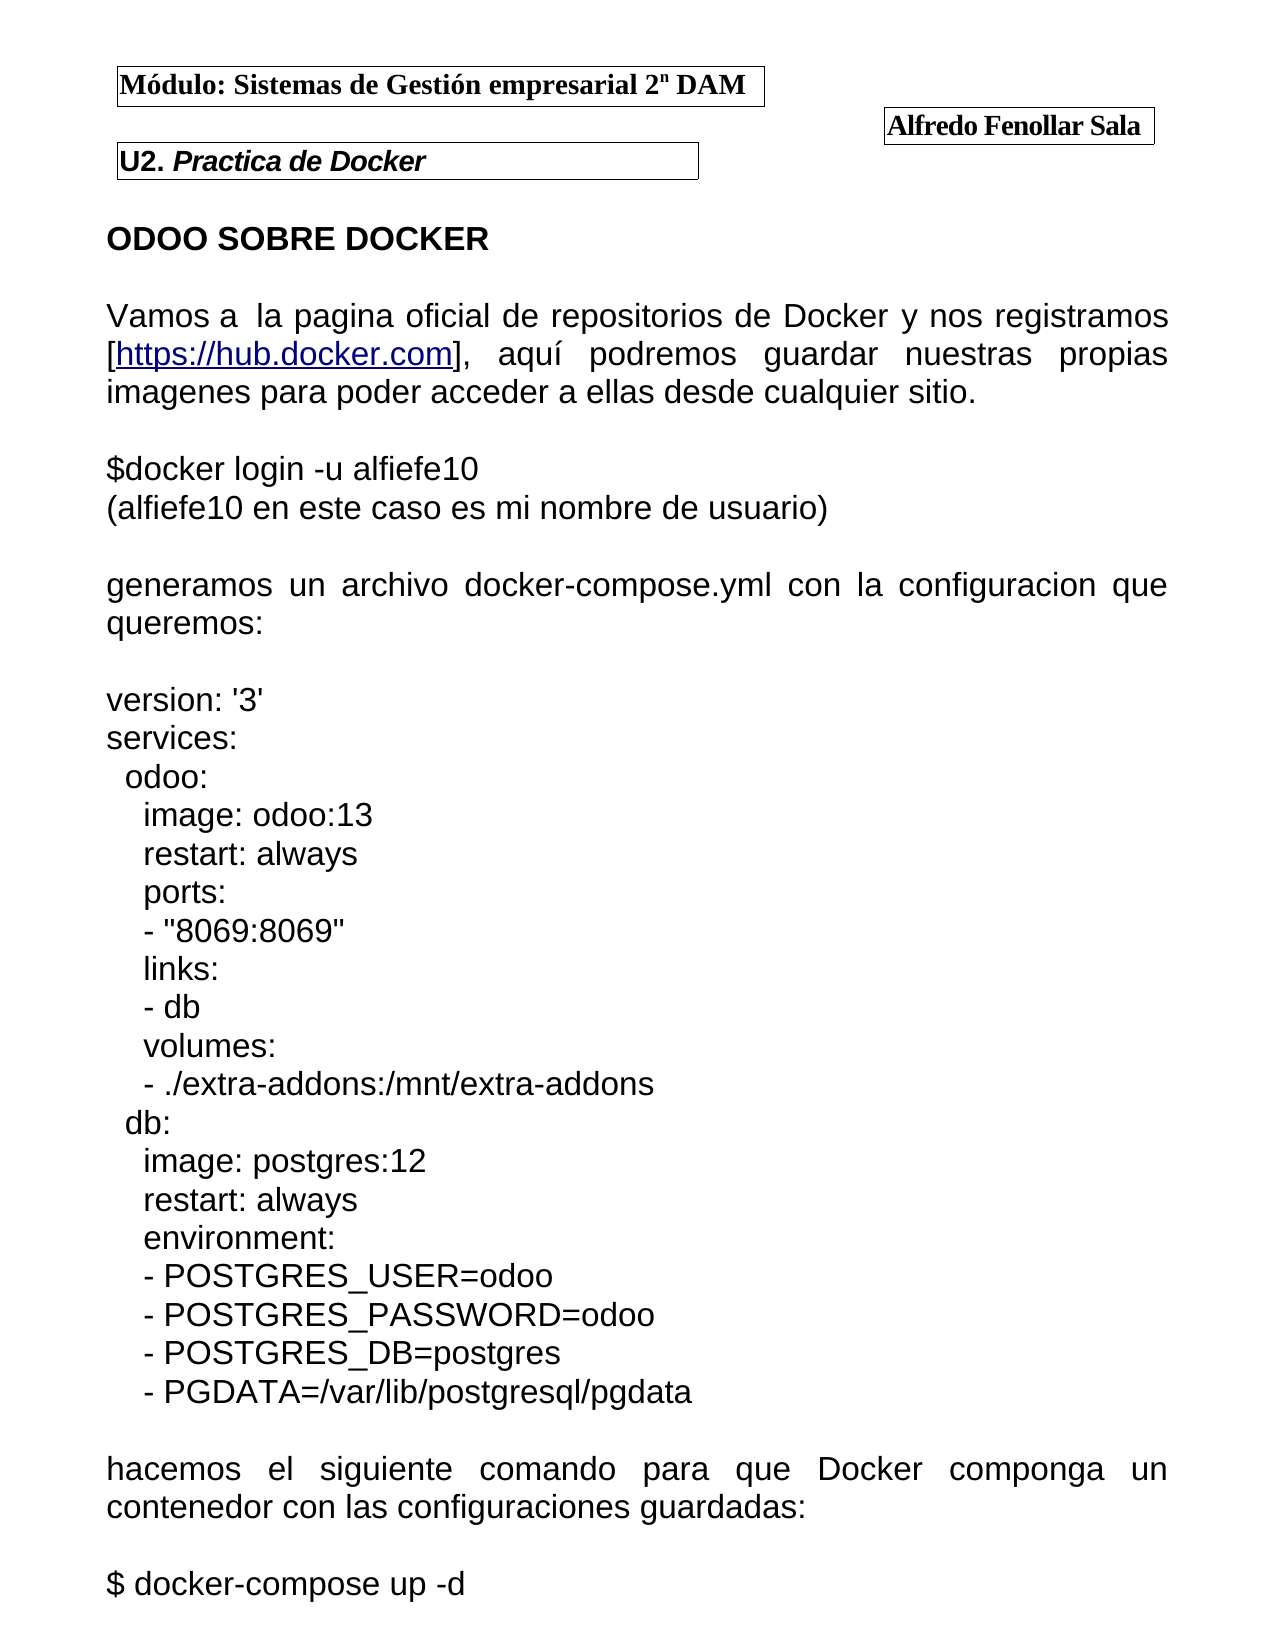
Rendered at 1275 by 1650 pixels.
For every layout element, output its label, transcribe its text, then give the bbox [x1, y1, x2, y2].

text db: [106, 1103, 1169, 1141]
text (alfiefe10 en este caso es mi nombre de usuario) [106, 488, 1169, 526]
text links: [106, 949, 1169, 987]
text restart: always [106, 1180, 1169, 1218]
text restart: always [106, 834, 1169, 872]
text - PGDATA=/var/lib/postgresql/pgdata [106, 1372, 1169, 1410]
text volumes: [106, 1026, 1169, 1064]
text $docker login -u alfiefe10 [106, 449, 1169, 488]
text image: odoo:13 [106, 795, 1169, 834]
text Vamos a la pagina oficial de repositorios de Docker y nos registramos [https://hub.docker.com], aquí podremos guardar nuestras propias imagenes para poder acceder a ellas desde cualquier sitio. [106, 296, 1169, 411]
text - POSTGRES_PASSWORD=odoo [106, 1295, 1169, 1333]
text generamos un archivo docker-compose.yml con la configuracion que queremos: [106, 565, 1169, 642]
text version: '3' [106, 680, 1169, 718]
text services: [106, 718, 1169, 757]
text image: postgres:12 [106, 1141, 1169, 1180]
text environment: [106, 1218, 1169, 1257]
text odoo: [106, 757, 1169, 795]
text ports: [106, 872, 1169, 911]
text - "8069:8069" [106, 911, 1169, 949]
text $ docker-compose up -d [106, 1564, 1169, 1602]
text hacemos el siguiente comando para que Docker componga un contenedor con las configuraciones guardadas: [106, 1449, 1169, 1526]
text - POSTGRES_DB=postgres [106, 1333, 1169, 1372]
text - db [106, 987, 1169, 1026]
text - POSTGRES_USER=odoo [106, 1257, 1169, 1295]
text ODOO SOBRE DOCKER [106, 219, 1169, 257]
text - ./extra-addons:/mnt/extra-addons [106, 1064, 1169, 1103]
